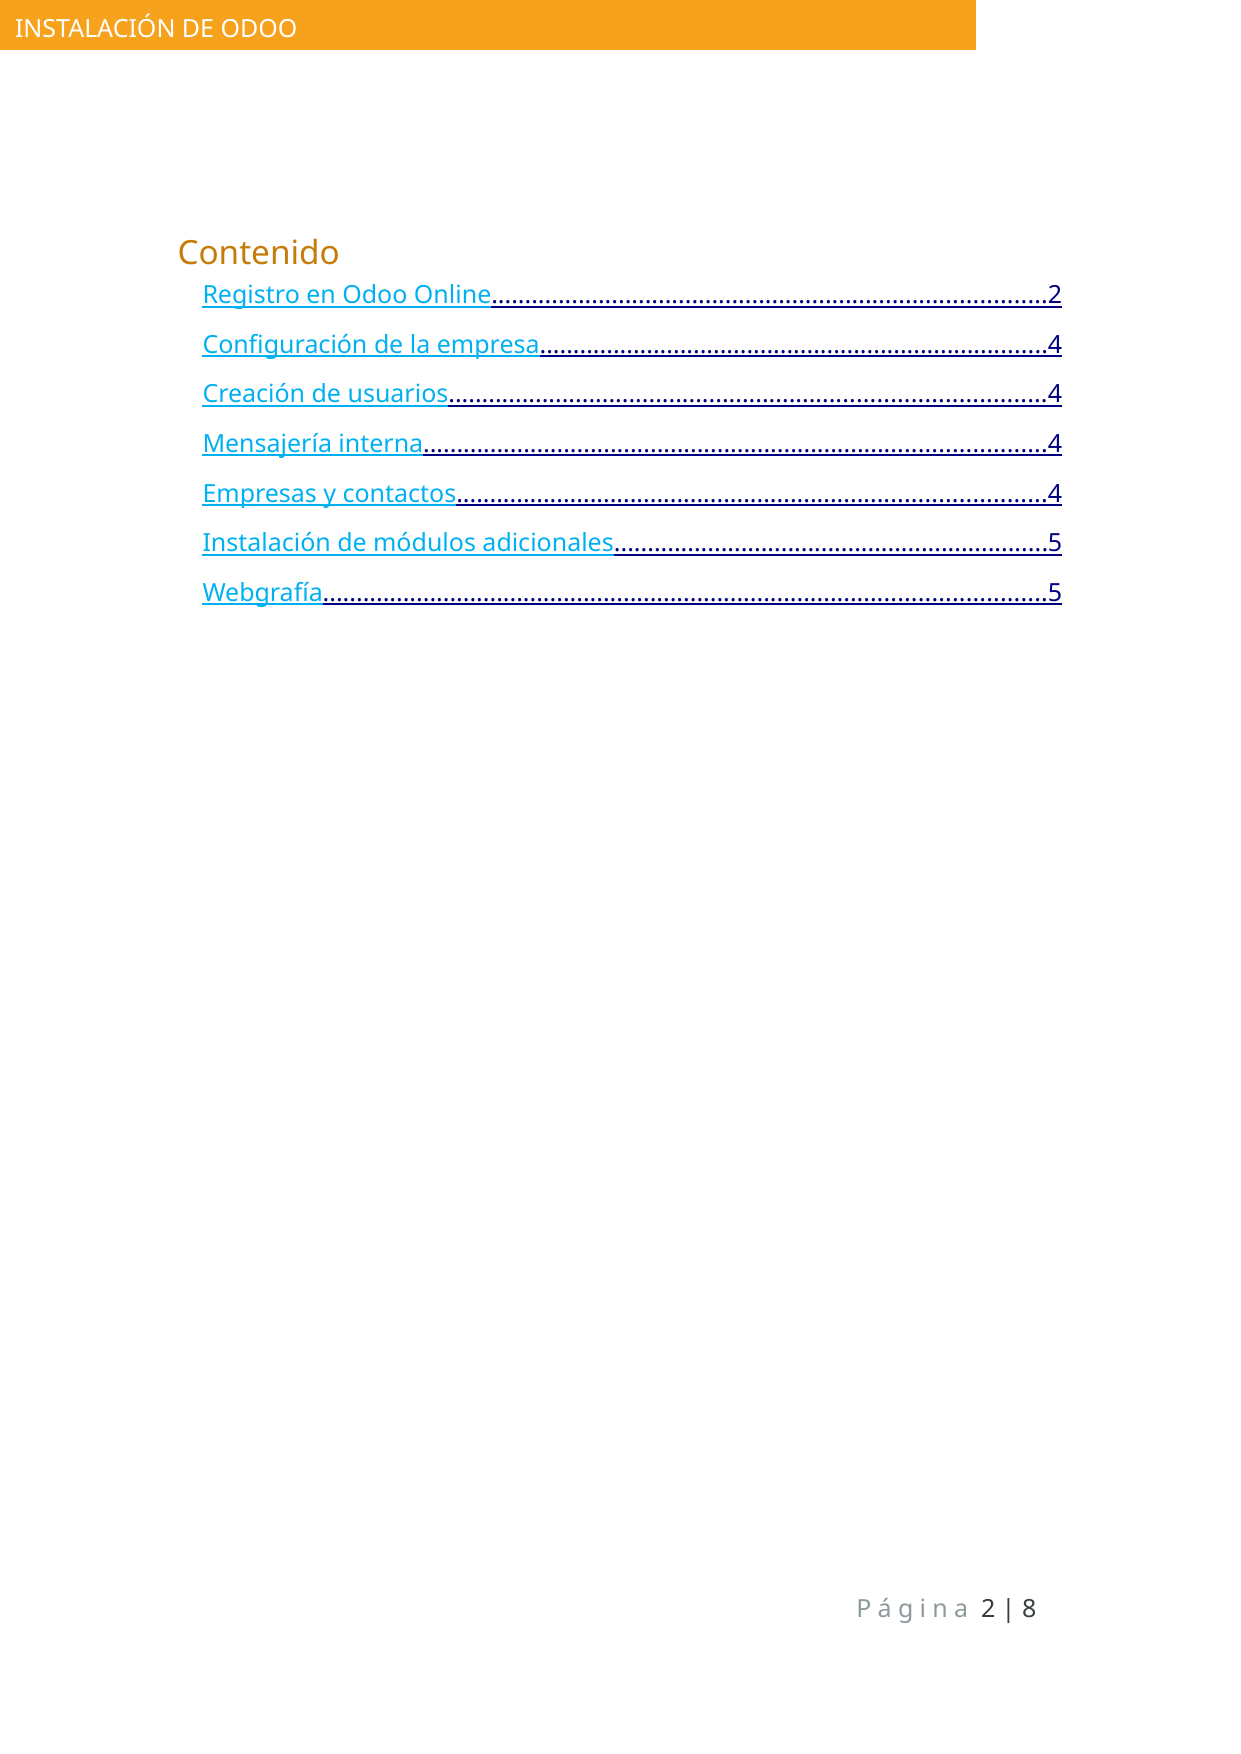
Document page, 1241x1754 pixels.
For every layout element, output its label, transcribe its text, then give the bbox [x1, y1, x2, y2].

text Registro en Odoo Online 2 [202, 277, 1063, 311]
text Instalación de módulos adicionales 5 [202, 525, 1063, 559]
text Mensajería interna 4 [202, 426, 1063, 460]
text Creación de usuarios 4 [202, 376, 1063, 410]
text Empresas y contactos 4 [202, 475, 1063, 509]
text Webgrafía 5 [202, 574, 1063, 608]
text Configuración de la empresa 4 [202, 327, 1063, 361]
text Contenido [177, 228, 1063, 274]
